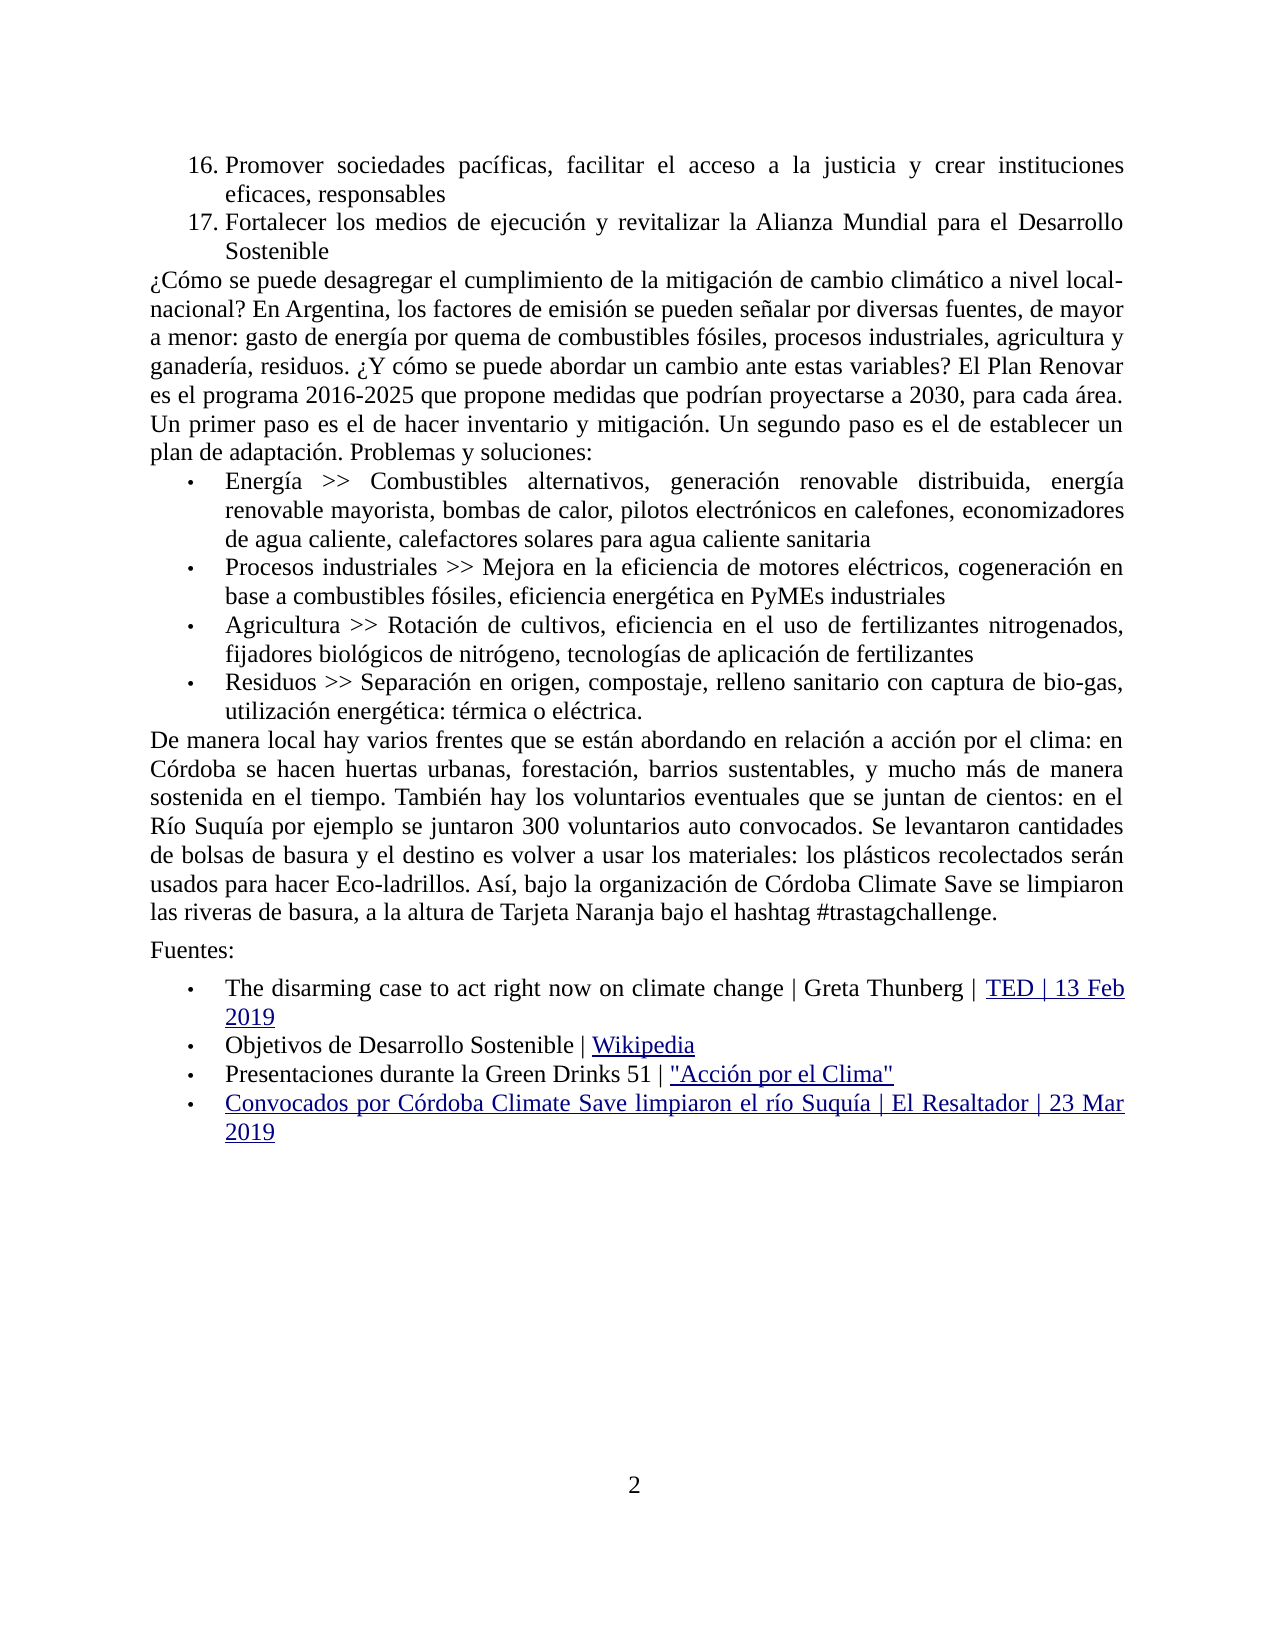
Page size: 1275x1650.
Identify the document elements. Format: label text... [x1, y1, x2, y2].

text Fuentes: [150, 935, 1125, 964]
list Promover sociedades pacíficas, facilitar el acceso a la justicia y crear instituciones eficaces, responsables [187, 150, 1125, 207]
text ¿Cómo se puede desagregar el cumplimiento de la mitigación de cambio climático a nivel local-nacional? En Argentina, los factores de emisión se pueden señalar por diversas fuentes, de mayor a menor: gasto de energía por quema de combustibles fósiles, procesos industriales, agricultura y ganadería, residuos. ¿Y cómo se puede abordar un cambio ante estas variables? El Plan Renovar es el programa 2016-2025 que propone medidas que podrían proyectarse a 2030, para cada área. Un primer paso es el de hacer inventario y mitigación. Un segundo paso es el de establecer un plan de adaptación. Problemas y soluciones: [150, 265, 1125, 466]
list Energía >> Combustibles alternativos, generación renovable distribuida, energía renovable mayorista, bombas de calor, pilotos electrónicos en calefones, economizadores de agua caliente, calefactores solares para agua caliente sanitaria [187, 466, 1125, 552]
list Convocados por Córdoba Climate Save limpiaron el río Suquía | El Resaltador | 23 Mar 2019 [187, 1088, 1125, 1145]
list Presentaciones durante la Green Drinks 51 | "Acción por el Clima" [187, 1059, 1125, 1088]
list Procesos industriales >> Mejora en la eficiencia de motores eléctricos, cogeneración en base a combustibles fósiles, eficiencia energética en PyMEs industriales [187, 552, 1125, 610]
list Objetivos de Desarrollo Sostenible | Wikipedia [187, 1030, 1125, 1059]
list Fortalecer los medios de ejecución y revitalizar la Alianza Mundial para el Desarrollo Sostenible [187, 207, 1125, 265]
list Agricultura >> Rotación de cultivos, eficiencia en el uso de fertilizantes nitrogenados, fijadores biológicos de nitrógeno, tecnologías de aplicación de fertilizantes [187, 610, 1125, 667]
list Residuos >> Separación en origen, compostaje, relleno sanitario con captura de bio-gas, utilización energética: térmica o eléctrica. [187, 667, 1125, 725]
list The disarming case to act right now on climate change | Greta Thunberg | TED | 13 Feb 2019 [187, 973, 1125, 1030]
text De manera local hay varios frentes que se están abordando en relación a acción por el clima: en Córdoba se hacen huertas urbanas, forestación, barrios sustentables, y mucho más de manera sostenida en el tiempo. También hay los voluntarios eventuales que se juntan de cientos: en el Río Suquía por ejemplo se juntaron 300 voluntarios auto convocados. Se levantaron cantidades de bolsas de basura y el destino es volver a usar los materiales: los plásticos recolectados serán usados para hacer Eco-ladrillos. Así, bajo la organización de Córdoba Climate Save se limpiaron las riveras de basura, a la altura de Tarjeta Naranja bajo el hashtag #trastagchallenge. [150, 725, 1125, 926]
